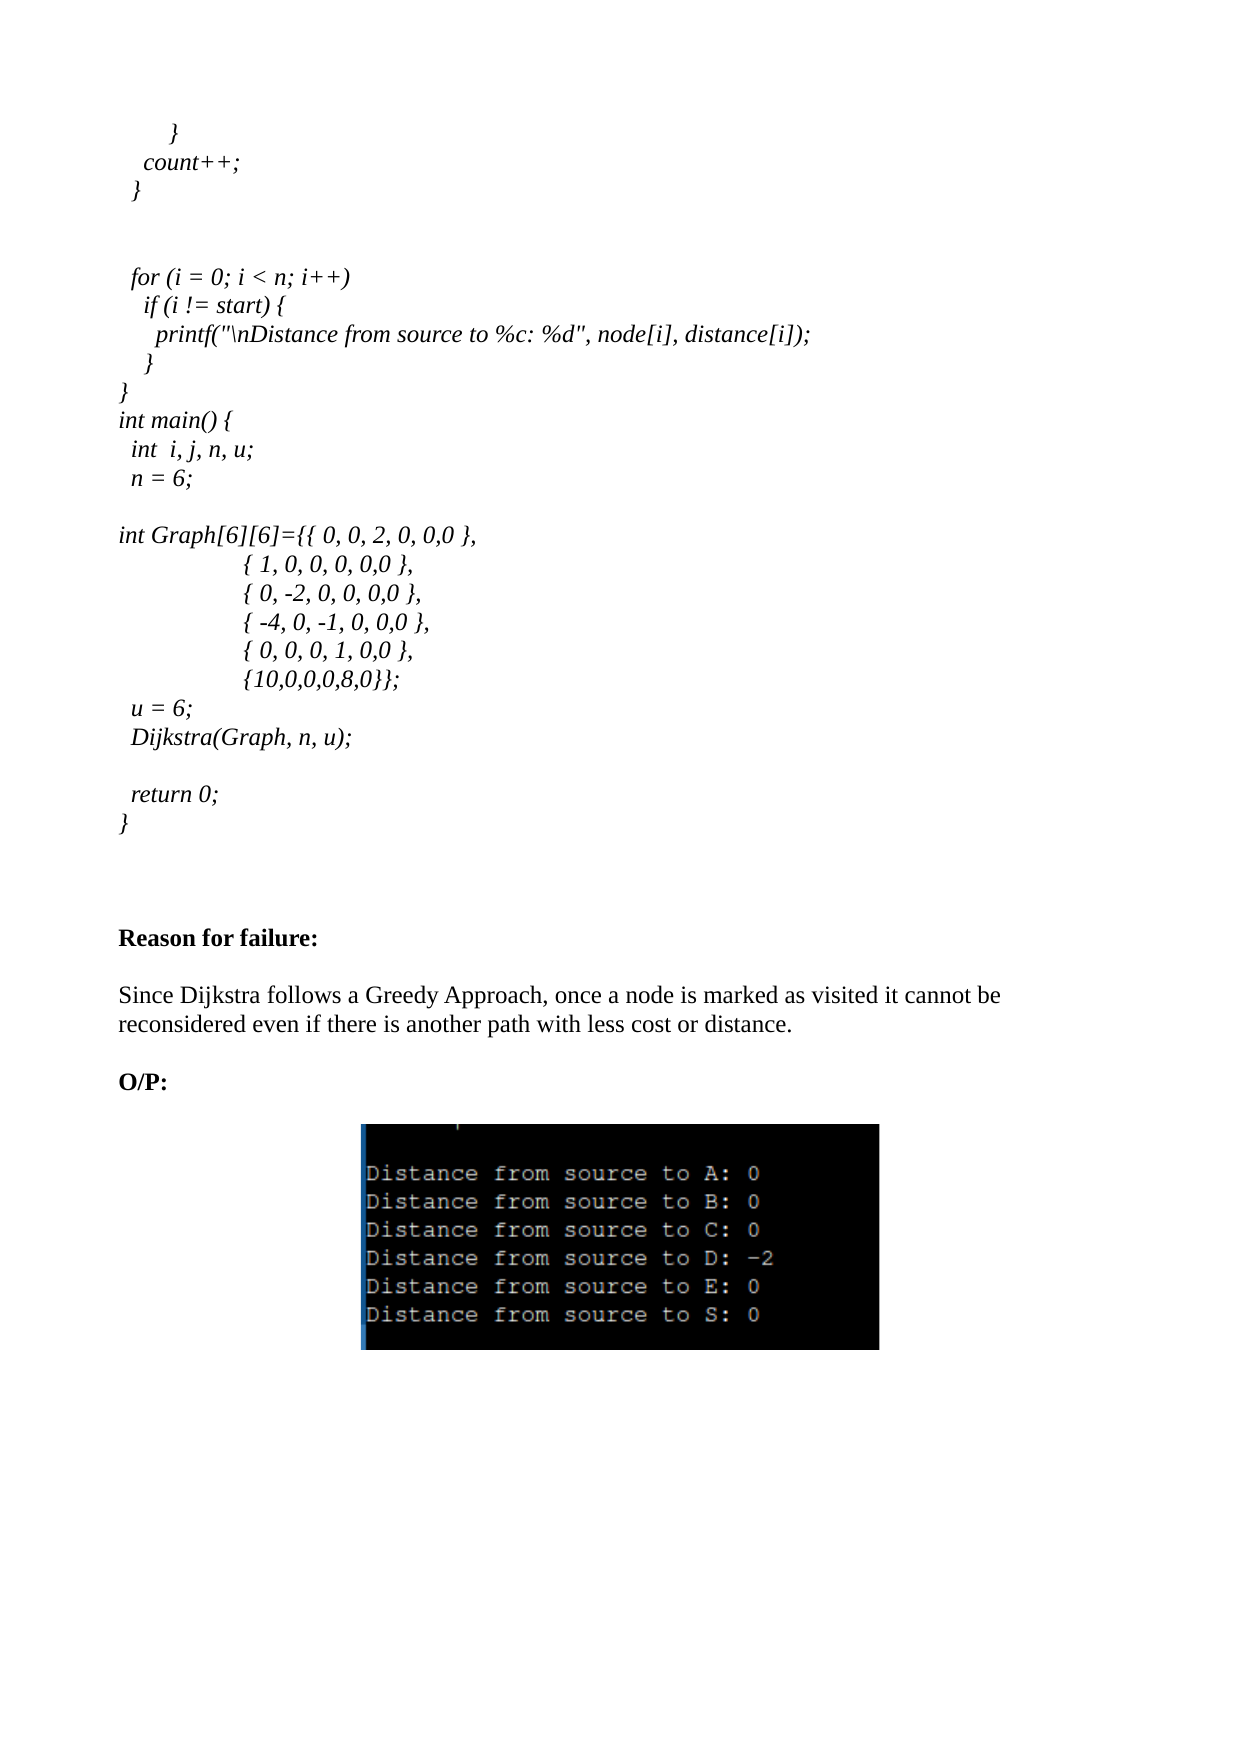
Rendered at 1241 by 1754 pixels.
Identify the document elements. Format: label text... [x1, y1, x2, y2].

text int Graph[6][6]={{ 0, 0, 2, 0, 0,0 }, [118, 521, 1122, 549]
text if (i != start) { [118, 291, 1122, 319]
text { 1, 0, 0, 0, 0,0 }, [118, 549, 1122, 578]
text } [118, 808, 1122, 837]
text for (i = 0; i < n; i++) [118, 262, 1122, 291]
text Since Dijkstra follows a Greedy Approach, once a node is marked as visited it cannot be reconsidered even if there is another path with less cost or distance. [118, 981, 1122, 1038]
text Dijkstra(Graph, n, u); [118, 722, 1122, 751]
text O/P: [118, 1067, 1122, 1096]
picture [360, 1124, 880, 1350]
text {10,0,0,0,8,0}}; [118, 664, 1122, 693]
text } [118, 176, 1122, 204]
text n = 6; [118, 463, 1122, 492]
text int i, j, n, u; [118, 434, 1122, 463]
text int main() { [118, 406, 1122, 434]
text } [118, 118, 1122, 147]
text { -4, 0, -1, 0, 0,0 }, [118, 607, 1122, 636]
text } [118, 377, 1122, 406]
text } [118, 348, 1122, 377]
text Reason for failure: [118, 923, 1122, 952]
text count++; [118, 147, 1122, 176]
text printf("\nDistance from source to %c: %d", node[i], distance[i]); [118, 319, 1122, 348]
text return 0; [118, 779, 1122, 808]
text { 0, -2, 0, 0, 0,0 }, [118, 578, 1122, 607]
text u = 6; [118, 693, 1122, 722]
text { 0, 0, 0, 1, 0,0 }, [118, 636, 1122, 664]
